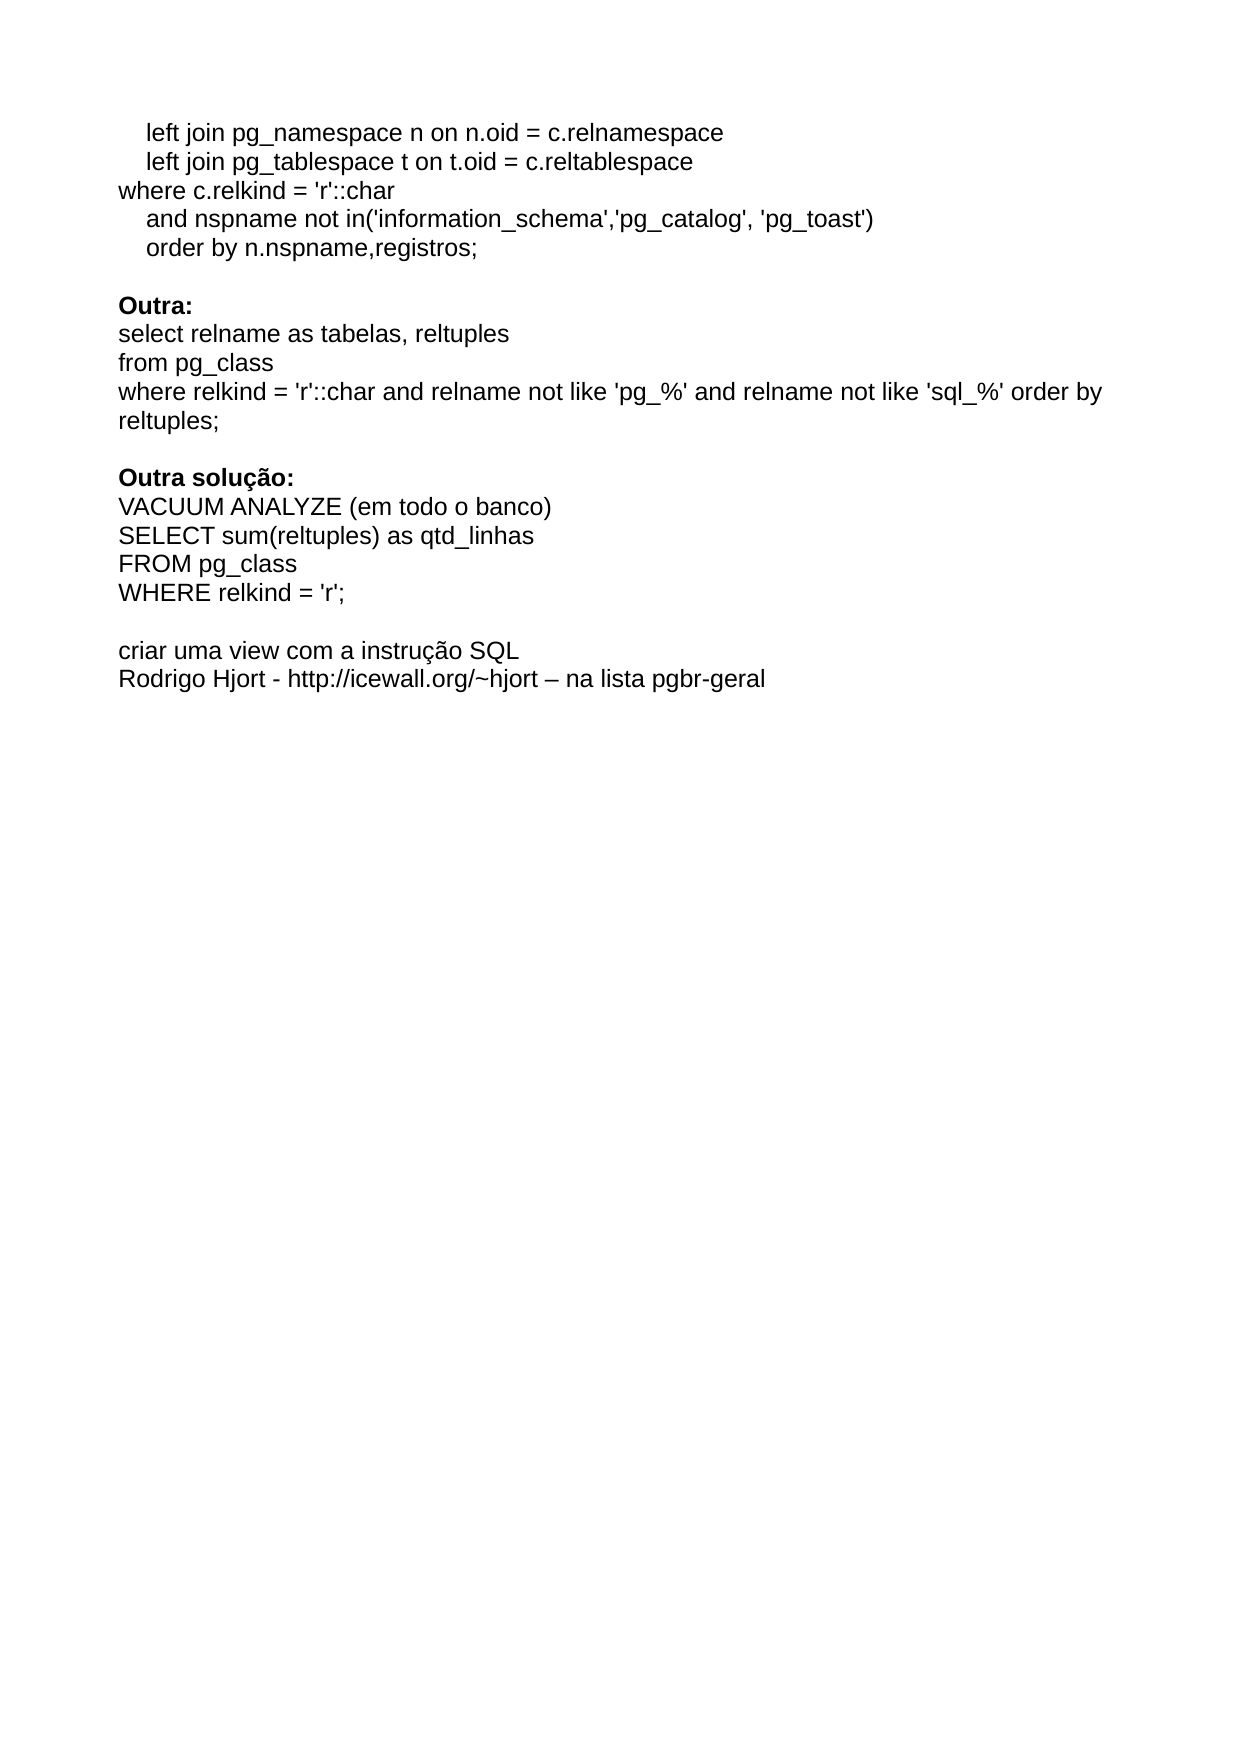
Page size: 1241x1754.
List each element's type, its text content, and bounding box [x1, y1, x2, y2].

text where c.relkind = 'r'::char [118, 176, 1122, 204]
text and nspname not in('information_schema','pg_catalog', 'pg_toast') [118, 204, 1122, 233]
text where relkind = 'r'::char and relname not like 'pg_%' and relname not like 'sql_%' order by reltuples; [118, 377, 1122, 434]
text criar uma view com a instrução SQL [118, 636, 1122, 664]
text left join pg_namespace n on n.oid = c.relnamespace [118, 118, 1122, 147]
text VACUUM ANALYZE (em todo o banco) [118, 492, 1122, 521]
text from pg_class [118, 348, 1122, 377]
text Outra solução: [118, 463, 1122, 492]
text order by n.nspname,registros; [118, 233, 1122, 262]
text select relname as tabelas, reltuples [118, 319, 1122, 348]
text FROM pg_class [118, 549, 1122, 578]
text SELECT sum(reltuples) as qtd_linhas [118, 521, 1122, 549]
text Rodrigo Hjort - http://icewall.org/~hjort – na lista pgbr-geral [118, 664, 1122, 693]
text WHERE relkind = 'r'; [118, 578, 1122, 607]
text left join pg_tablespace t on t.oid = c.reltablespace [118, 147, 1122, 176]
text Outra: [118, 291, 1122, 319]
